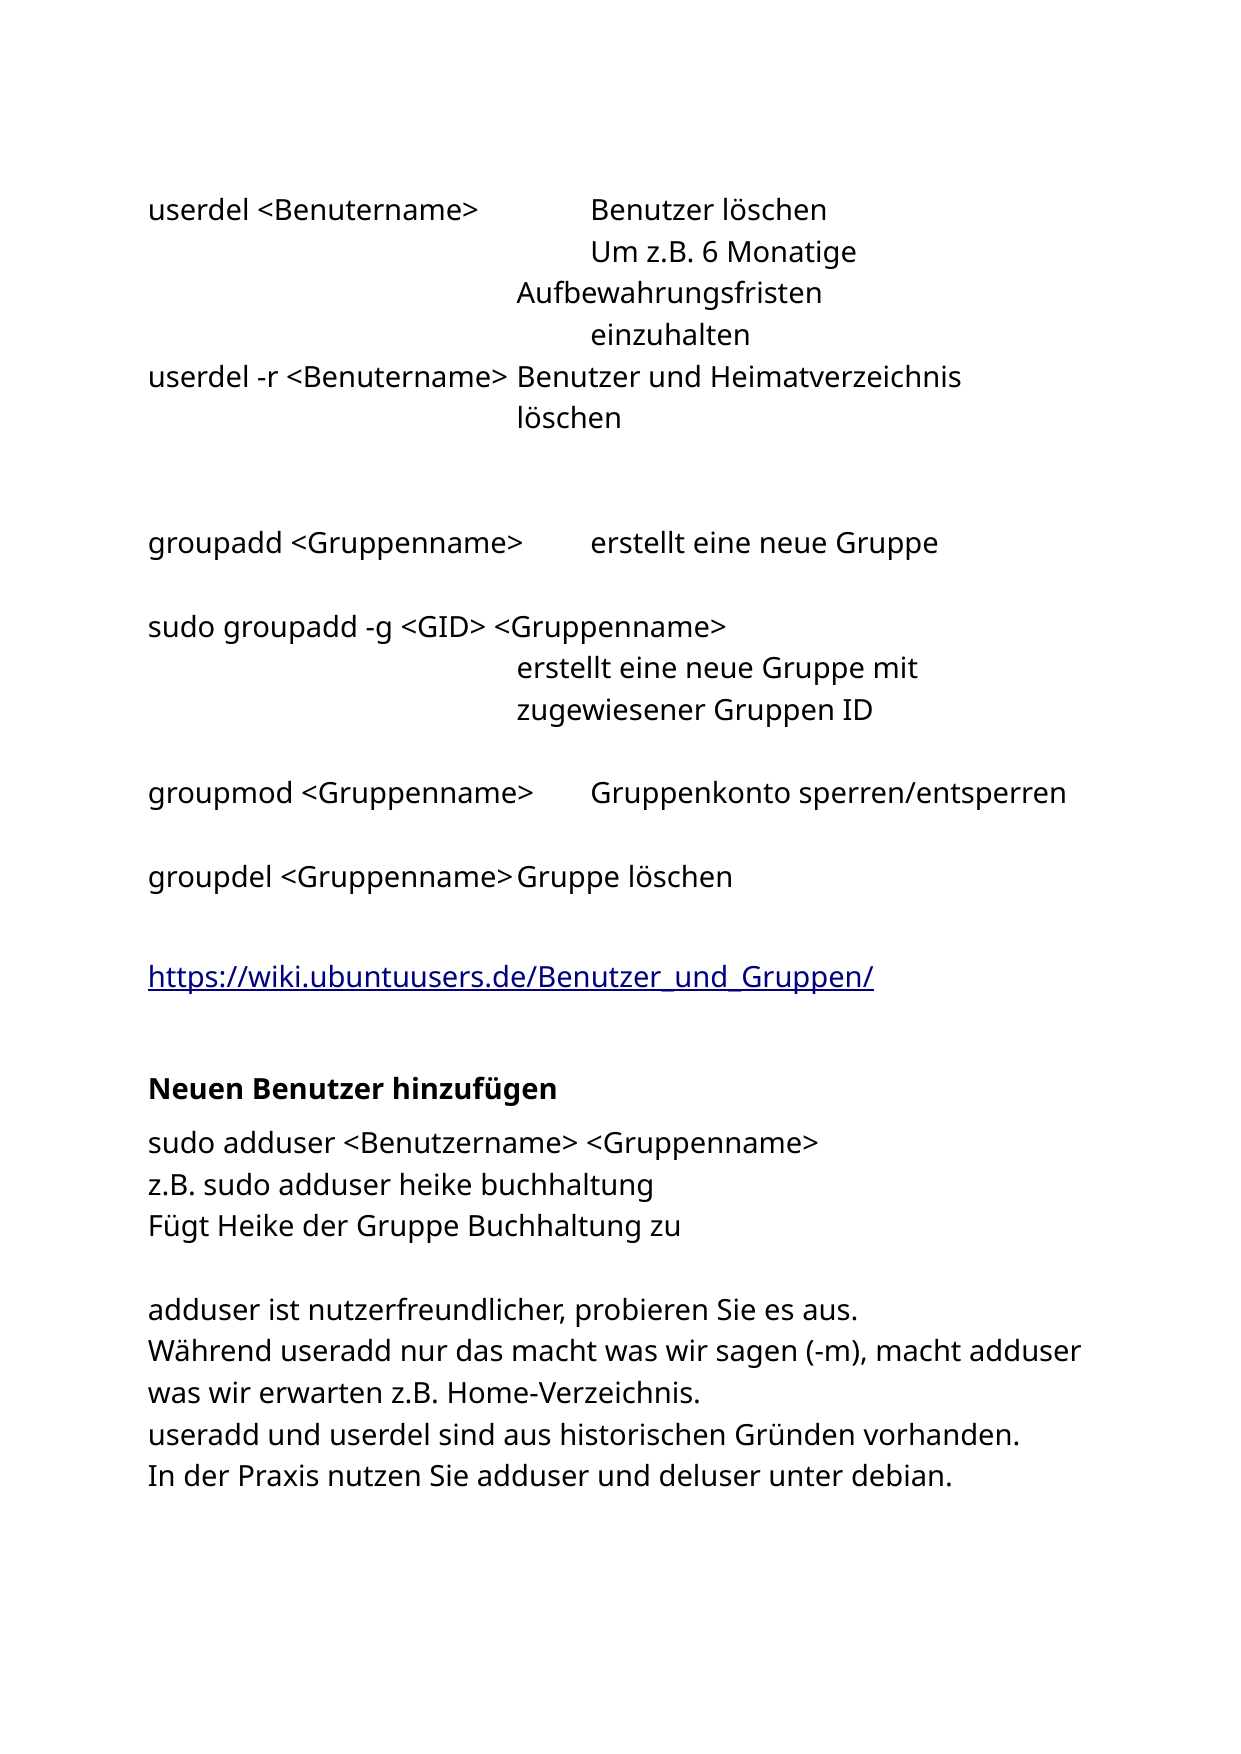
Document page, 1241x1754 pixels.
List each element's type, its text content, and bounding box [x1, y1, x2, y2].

subtitle Neuen Benutzer hinzufügen [148, 1068, 1093, 1108]
text https://wiki.ubuntuusers.de/Benutzer_und_Gruppen/ [148, 914, 1093, 1025]
text userdel <Benutername> Benutzer löschen Um z.B. 6 Monatige Aufbewahrungsfristen einzuhalten userdel -r <Benutername> Benutzer und Heimatverzeichnis löschen groupadd <Gruppenname> erstellt eine neue Gruppe sudo groupadd -g <GID> <Gruppenname> erstellt eine neue Gruppe mit zugewiesener Gruppen ID groupmod <Gruppenname> Gruppenkonto sperren/entsperren groupdel <Gruppenname> Gruppe löschen [148, 148, 1093, 896]
text sudo adduser <Benutzername> <Gruppenname> z.B. sudo adduser heike buchhaltung Fügt Heike der Gruppe Buchhaltung zu adduser ist nutzerfreundlicher, probieren Sie es aus. Während useradd nur das macht was wir sagen (-m), macht adduser was wir erwarten z.B. Home-Verzeichnis. useradd und userdel sind aus historischen Gründen vorhanden. In der Praxis nutzen Sie adduser und deluser unter debian. [148, 1122, 1093, 1495]
